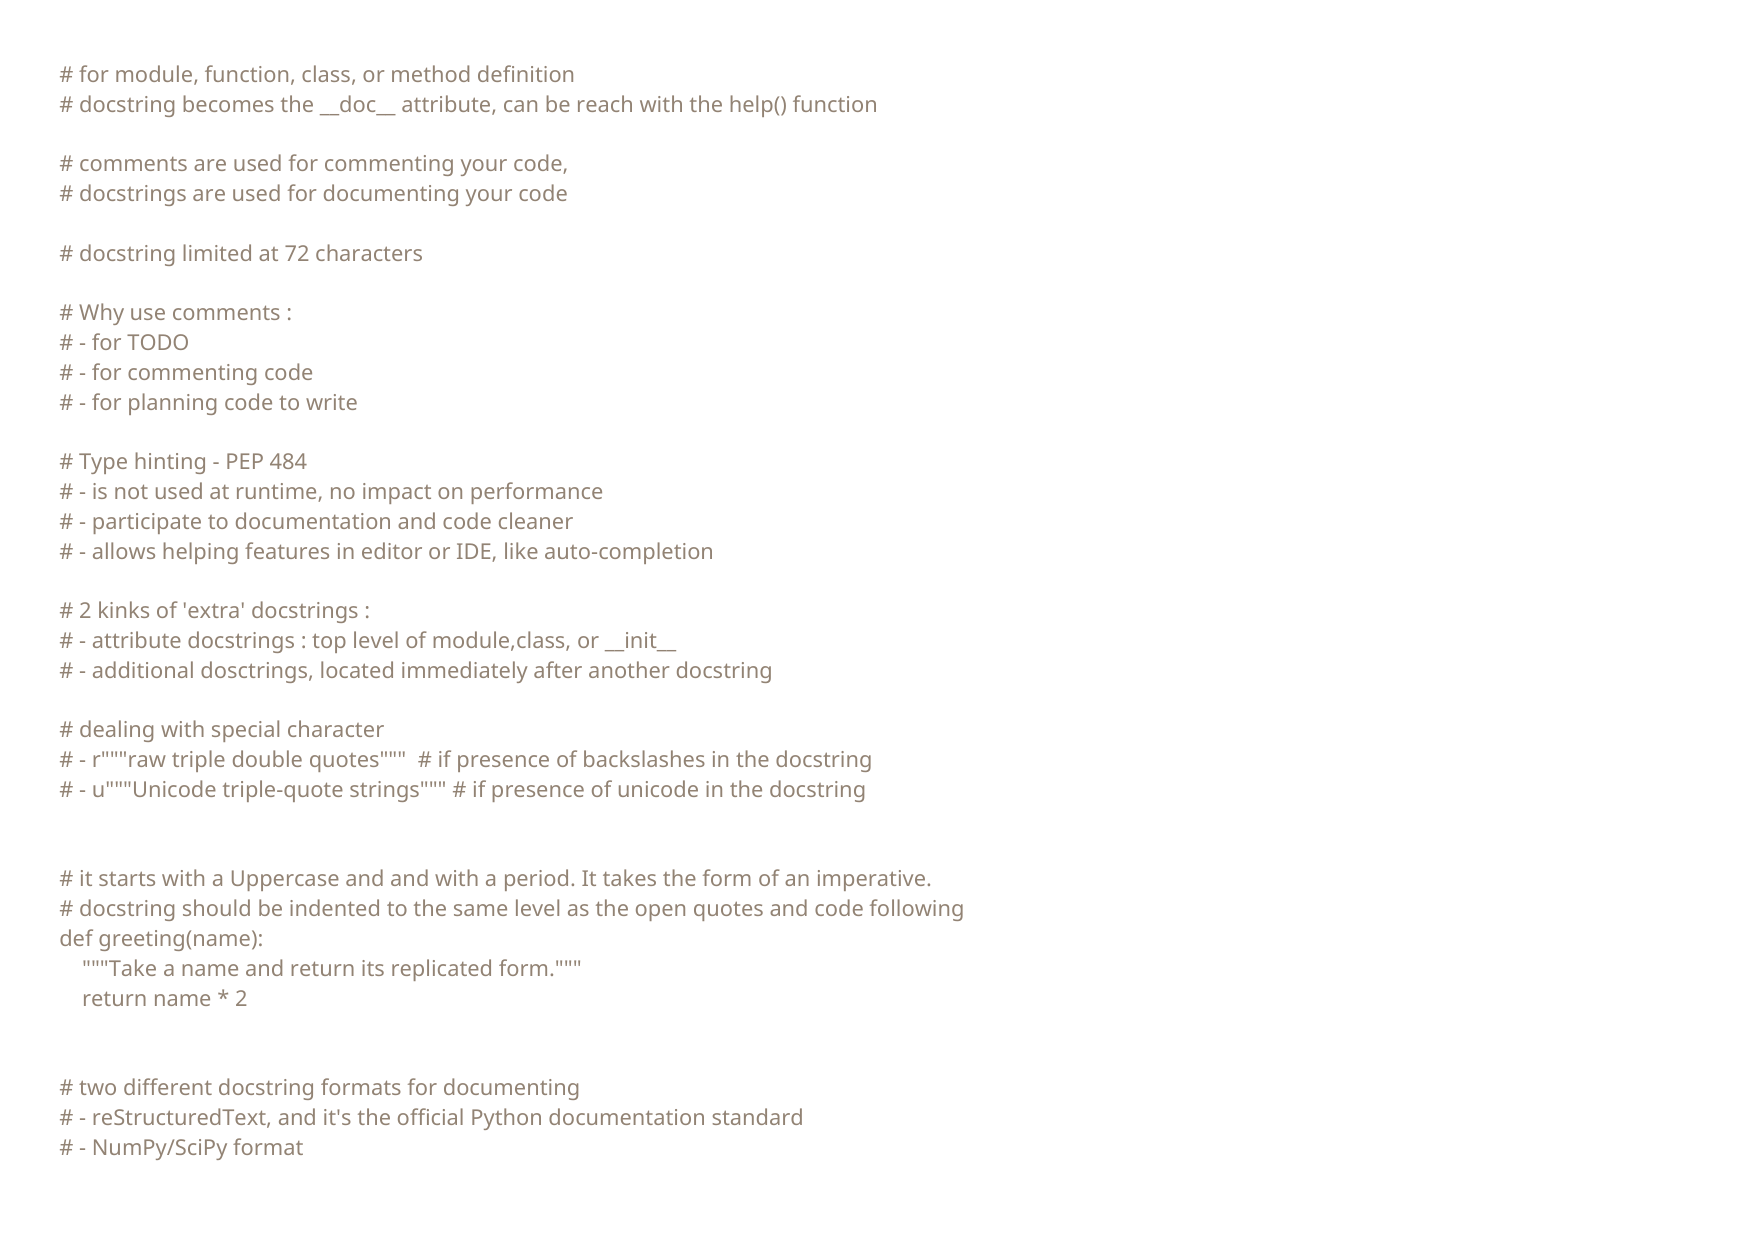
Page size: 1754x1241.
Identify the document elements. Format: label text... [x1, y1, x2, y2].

text # Type hinting - PEP 484 [59, 446, 1695, 476]
text def greeting(name): [59, 923, 1695, 953]
text # - NumPy/SciPy format [59, 1132, 1695, 1161]
text # docstring limited at 72 characters [59, 238, 1695, 268]
text # comments are used for commenting your code, [59, 148, 1695, 178]
text # - allows helping features in editor or IDE, like auto-completion [59, 536, 1695, 566]
text # 2 kinks of 'extra' docstrings : [59, 595, 1695, 625]
text # two different docstring formats for documenting [59, 1072, 1695, 1102]
text # - reStructuredText, and it's the official Python documentation standard [59, 1102, 1695, 1132]
text # - for TODO [59, 327, 1695, 357]
text # - participate to documentation and code cleaner [59, 506, 1695, 536]
text # docstring becomes the __doc__ attribute, can be reach with the help() function [59, 89, 1695, 119]
text # - attribute docstrings : top level of module,class, or __init__ [59, 625, 1695, 655]
text # - is not used at runtime, no impact on performance [59, 476, 1695, 506]
text # it starts with a Uppercase and and with a period. It takes the form of an imperative. [59, 863, 1695, 893]
text # docstring should be indented to the same level as the open quotes and code following [59, 893, 1695, 923]
text # Why use comments : [59, 297, 1695, 327]
text return name * 2 [59, 983, 1695, 1012]
text # - u"""Unicode triple-quote strings""" # if presence of unicode in the docstring [59, 774, 1695, 804]
text # - for planning code to write [59, 387, 1695, 417]
text # docstrings are used for documenting your code [59, 178, 1695, 208]
text """Take a name and return its replicated form.""" [59, 953, 1695, 983]
text # - r"""raw triple double quotes""" # if presence of backslashes in the docstring [59, 744, 1695, 774]
text # for module, function, class, or method definition [59, 59, 1695, 89]
text # - additional dosctrings, located immediately after another docstring [59, 655, 1695, 685]
text # dealing with special character [59, 714, 1695, 744]
text # - for commenting code [59, 357, 1695, 387]
